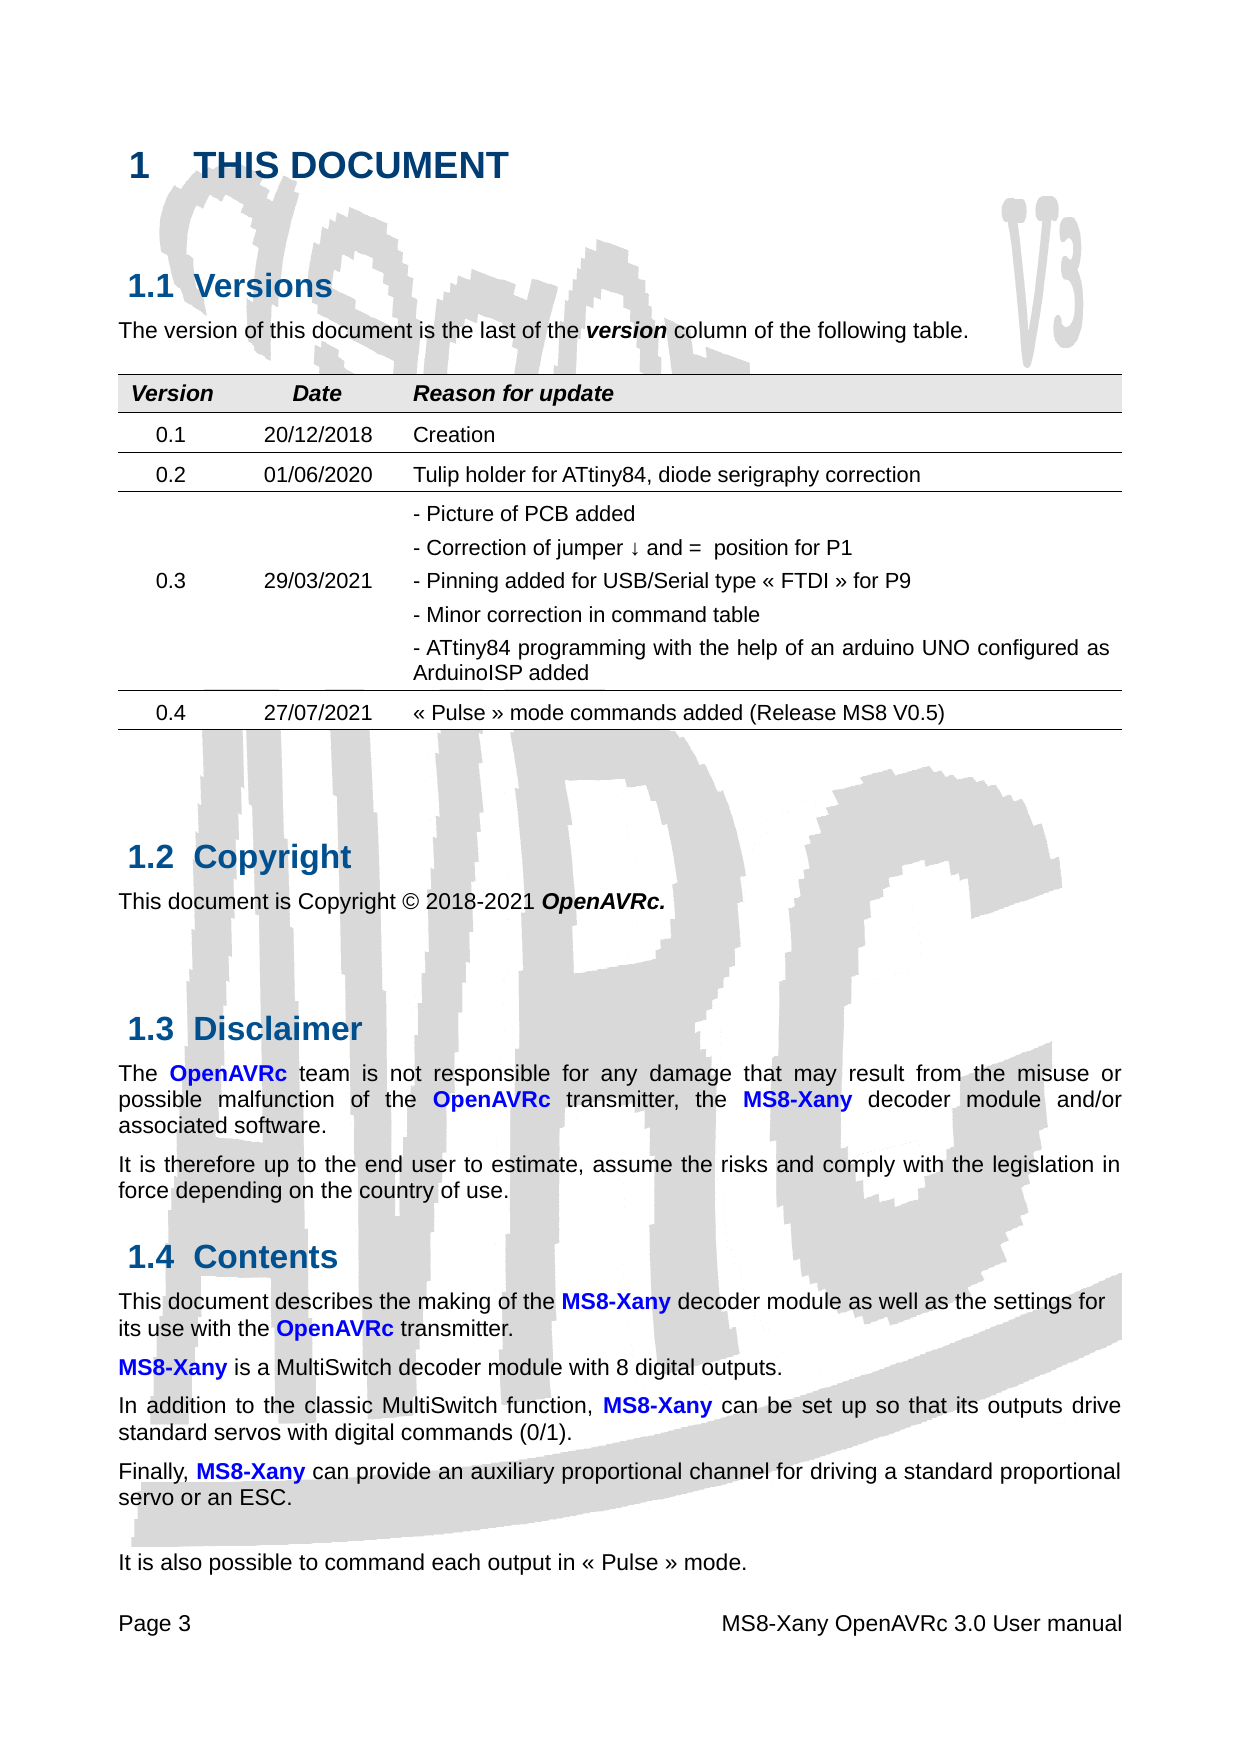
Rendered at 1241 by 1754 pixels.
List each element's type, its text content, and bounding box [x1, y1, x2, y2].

table_cell 20/12/2018 [236, 413, 400, 452]
table_cell 27/07/2021 [236, 691, 400, 729]
text It is also possible to command each output in « Pulse » mode. [118, 1549, 1122, 1576]
text This document describes the making of the MS8-Xany decoder module as well as the settings for its use with the OpenAVRc transmitter. [118, 1288, 1122, 1341]
text It is therefore up to the end user to estimate, assume the risks and comply with the legislation in force depending on the country of use. [118, 1151, 1122, 1204]
table_cell 0.4 [118, 691, 236, 729]
text The OpenAVRc team is not responsible for any damage that may result from the misuse or possible malfunction of the OpenAVRc transmitter, the MS8-Xany decoder module and/or associated software. [118, 1059, 1122, 1139]
text This document is Copyright © 2018-2021 OpenAVRc. [118, 888, 1122, 914]
text MS8-Xany is a MultiSwitch decoder module with 8 digital outputs. [118, 1353, 1122, 1380]
table_cell « Pulse » mode commands added (Release MS8 V0.5) [400, 691, 1122, 729]
text Finally, MS8-Xany can provide an auxiliary proportional channel for driving a standard proportional servo or an ESC. [118, 1458, 1122, 1510]
table_cell 0.1 [118, 413, 236, 452]
text The version of this document is the last of the version column of the following table. [118, 317, 1122, 344]
table_cell 0.3 [118, 492, 236, 689]
subtitle Copyright [118, 837, 1122, 876]
subtitle Versions [118, 266, 1122, 305]
text In addition to the classic MultiSwitch function, MS8-Xany can be set up so that its outputs drive standard servos with digital commands (0/1). [118, 1392, 1122, 1445]
table_header Date [236, 375, 400, 412]
table_header Reason for update [400, 375, 1122, 412]
table_header Version [118, 375, 236, 412]
table_cell - Picture of PCB added - Correction of jumper ↓ and = position for P1 - Pinning added for USB/Serial type « FTDI » for P9 - Minor correction in command table - ATtiny84 programming with the help of an arduino UNO configured as ArduinoISP added [400, 492, 1122, 689]
subtitle THIS DOCUMENT [118, 143, 1122, 187]
subtitle Disclaimer [118, 1008, 1122, 1047]
table_cell 0.2 [118, 453, 236, 491]
subtitle Contents [118, 1237, 1122, 1276]
table_cell 29/03/2021 [236, 492, 400, 689]
table_cell Creation [400, 413, 1122, 452]
table_cell 01/06/2020 [236, 453, 400, 491]
table_cell Tulip holder for ATtiny84, diode serigraphy correction [400, 453, 1122, 491]
